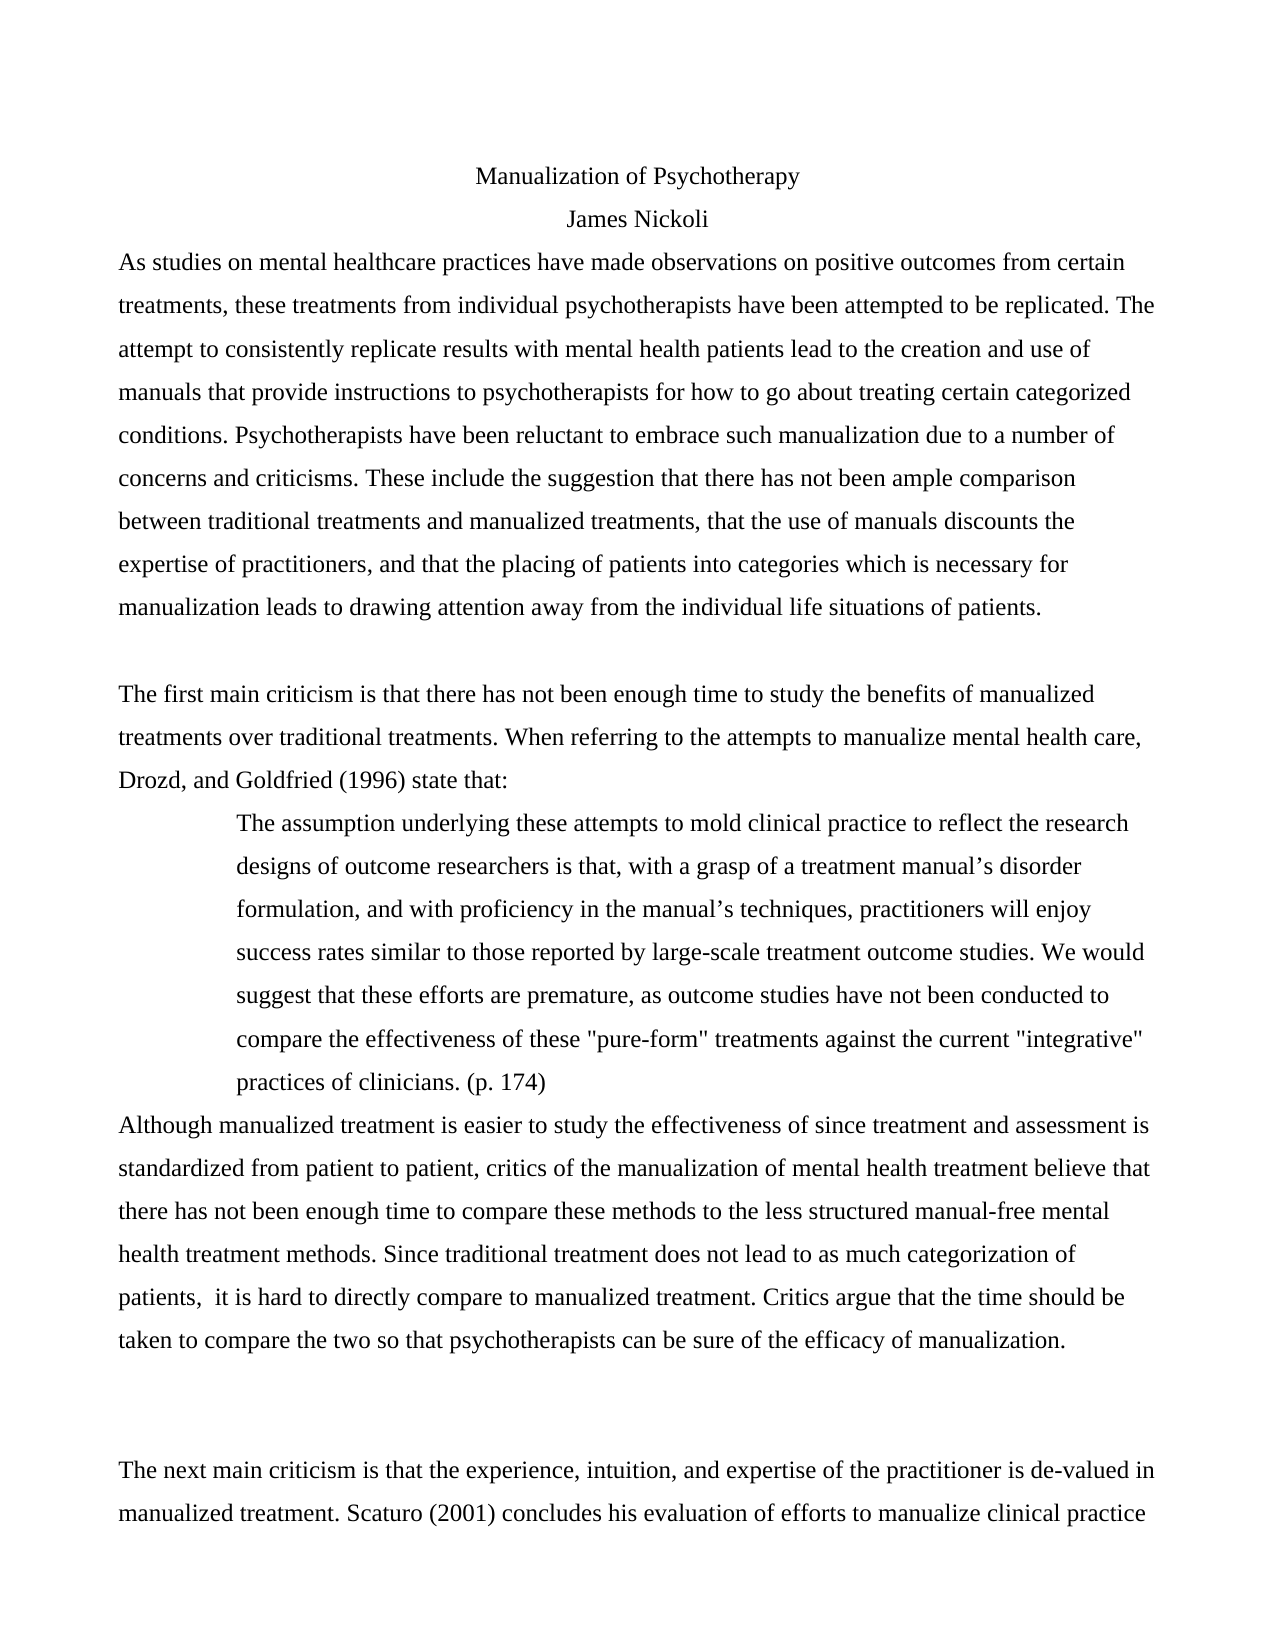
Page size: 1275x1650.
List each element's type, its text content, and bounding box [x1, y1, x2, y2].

text Although manualized treatment is easier to study the effectiveness of since treatment and assessment is standardized from patient to patient, critics of the manualization of mental health treatment believe that there has not been enough time to compare these methods to the less structured manual-free mental health treatment methods. Since traditional treatment does not lead to as much categorization of patients, it is hard to directly compare to manualized treatment. Critics argue that the time should be taken to compare the two so that psychotherapists can be sure of the efficacy of manualization. [118, 1110, 1157, 1354]
text As studies on mental healthcare practices have made observations on positive outcomes from certain treatments, these treatments from individual psychotherapists have been attempted to be replicated. The attempt to consistently replicate results with mental health patients lead to the creation and use of manuals that provide instructions to psychotherapists for how to go about treating certain categorized conditions. Psychotherapists have been reluctant to embrace such manualization due to a number of concerns and criticisms. These include the suggestion that there has not been ample comparison between traditional treatments and manualized treatments, that the use of manuals discounts the expertise of practitioners, and that the placing of patients into categories which is necessary for manualization leads to drawing attention away from the individual life situations of patients. [118, 247, 1157, 621]
text Manualization of Psychotherapy [118, 161, 1157, 190]
text The first main criticism is that there has not been enough time to study the benefits of manualized treatments over traditional treatments. When referring to the attempts to manualize mental health care, Drozd, and Goldfried (1996) state that: [118, 679, 1157, 794]
text The assumption underlying these attempts to mold clinical practice to reflect the research designs of outcome researchers is that, with a grasp of a treatment manual’s disorder formulation, and with proficiency in the manual’s techniques, practitioners will enjoy success rates similar to those reported by large-scale treatment outcome studies. We would suggest that these efforts are premature, as outcome studies have not been conducted to compare the effectiveness of these "pure-form" treatments against the current "integrative" practices of clinicians. (p. 174) [118, 808, 1157, 1096]
text James Nickoli [118, 204, 1157, 233]
text The next main criticism is that the experience, intuition, and expertise of the practitioner is de-valued in manualized treatment. Scaturo (2001) concludes his evaluation of efforts to manualize clinical practice [118, 1455, 1157, 1527]
